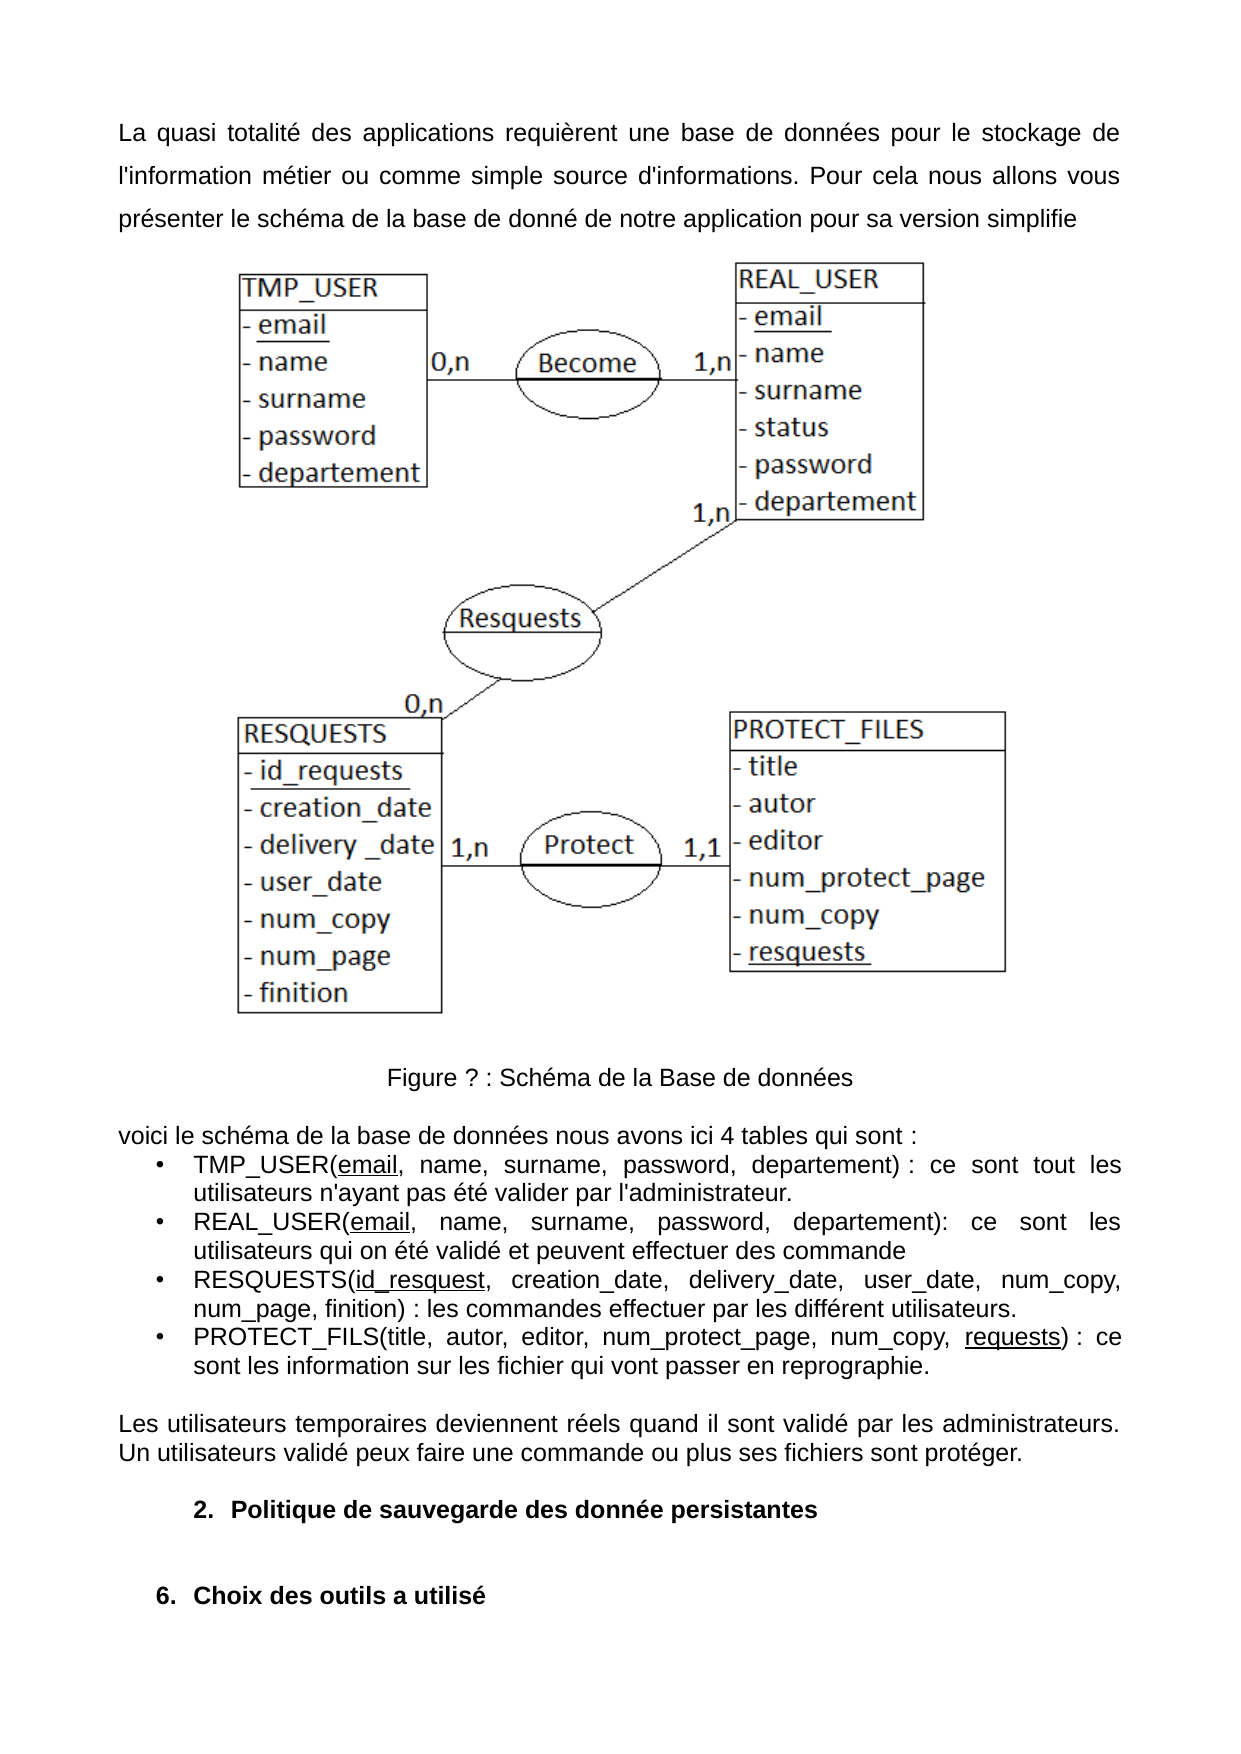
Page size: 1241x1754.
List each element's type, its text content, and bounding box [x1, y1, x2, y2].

list TMP_USER(email, name, surname, password, departement) : ce sont tout les utilisateurs n'ayant pas été valider par l'administrateur. [156, 1149, 1122, 1207]
list Politique de sauvegarde des donnée persistantes [193, 1495, 1122, 1524]
text La quasi totalité des applications requièrent une base de données pour le stockage de l'information métier ou comme simple source d'informations. Pour cela nous allons vous présenter le schéma de la base de donné de notre application pour sa version simplifie [118, 118, 1122, 233]
list RESQUESTS(id_resquest, creation_date, delivery_date, user_date, num_copy, num_page, finition) : les commandes effectuer par les différent utilisateurs. [156, 1265, 1122, 1322]
text Les utilisateurs temporaires deviennent réels quand il sont validé par les administrateurs. Un utilisateurs validé peux faire une commande ou plus ses fichiers sont protéger. [118, 1409, 1122, 1466]
text Figure ? : Schéma de la Base de données [118, 1063, 1122, 1092]
text voici le schéma de la base de données nous avons ici 4 tables qui sont : [118, 1121, 1122, 1149]
list Choix des outils a utilisé [156, 1581, 1122, 1610]
list REAL_USER(email, name, surname, password, departement): ce sont les utilisateurs qui on été validé et peuvent effectuer des commande [156, 1207, 1122, 1265]
list PROTECT_FILS(title, autor, editor, num_protect_page, num_copy, requests) : ce sont les information sur les fichier qui vont passer en reprographie. [156, 1322, 1122, 1380]
